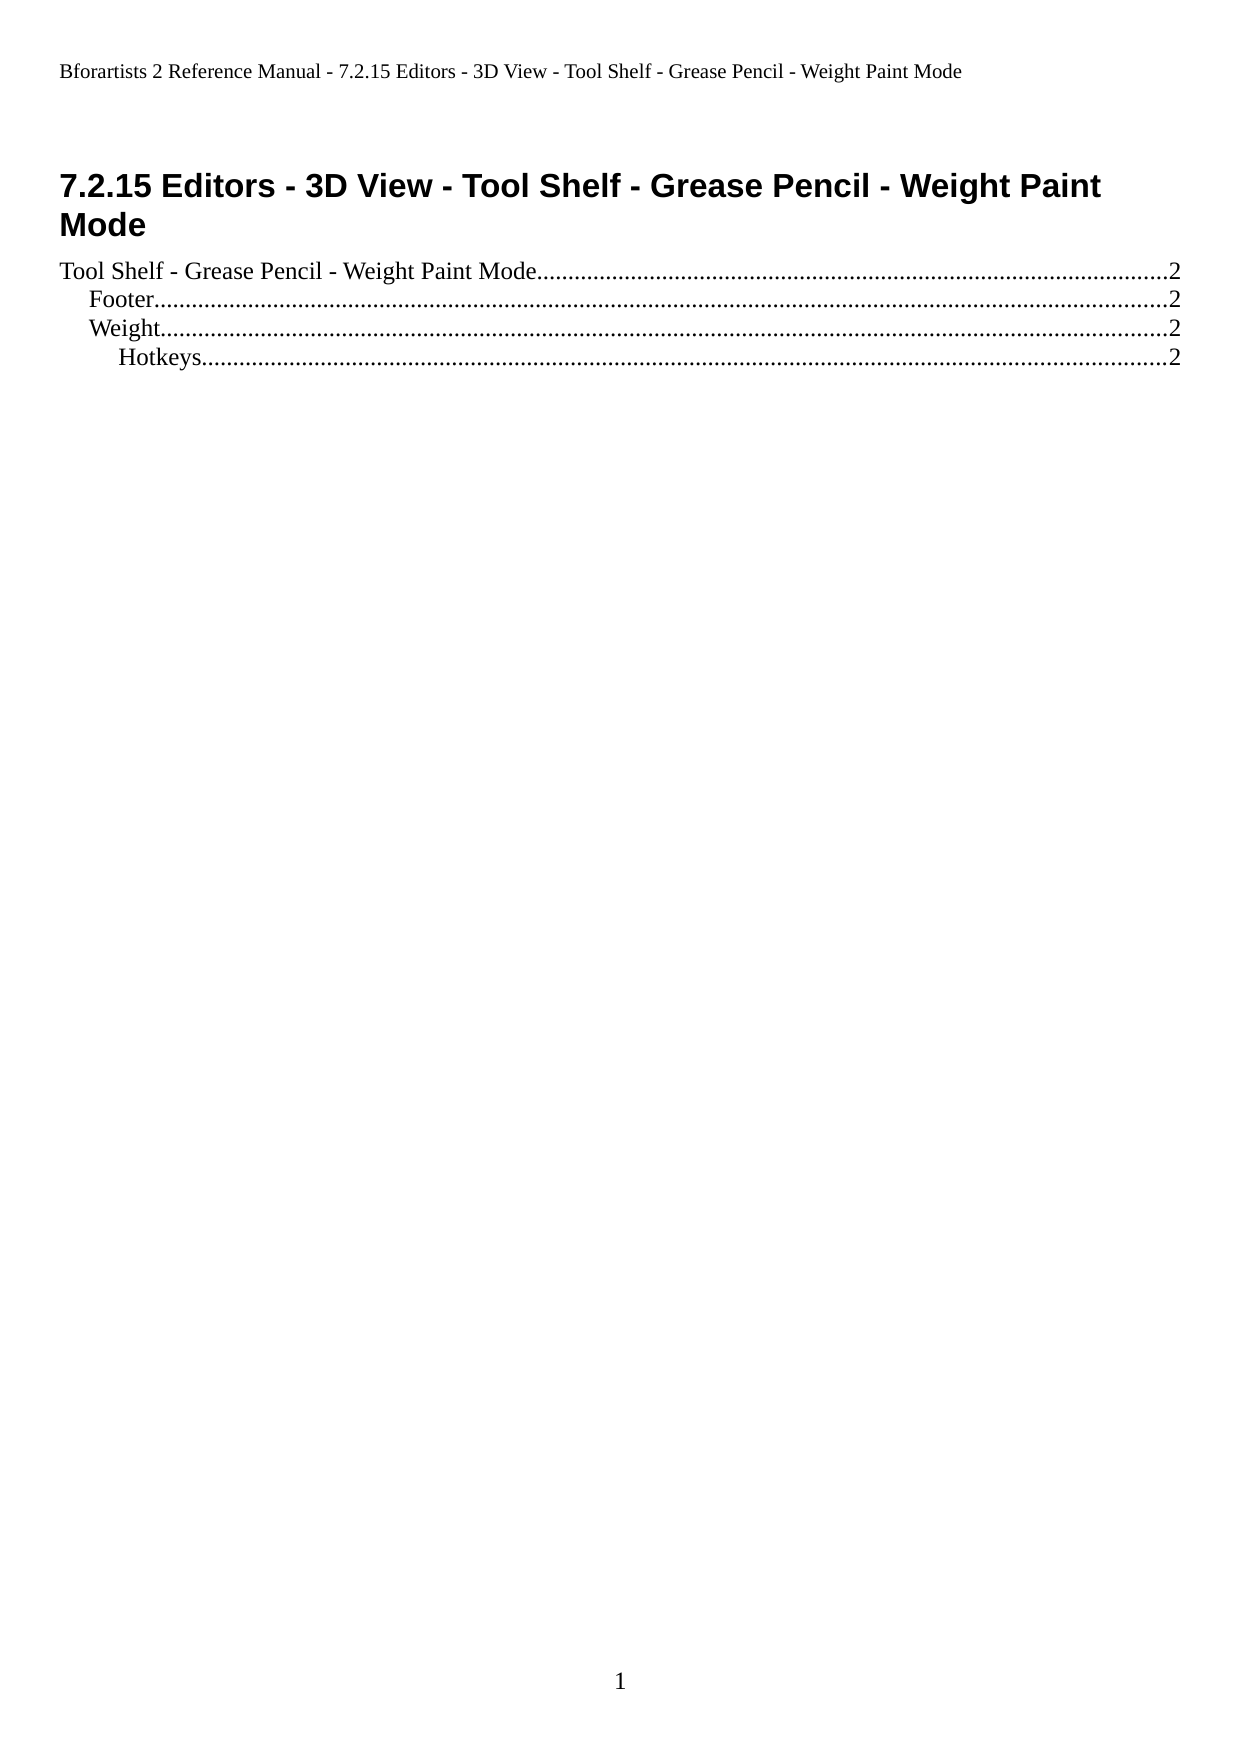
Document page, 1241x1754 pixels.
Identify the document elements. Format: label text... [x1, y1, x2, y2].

text Tool Shelf - Grease Pencil - Weight Paint Mode 2 [59, 256, 1181, 284]
text Hotkeys 2 [118, 342, 1181, 371]
text Footer 2 [88, 284, 1181, 313]
subtitle 7.2.15 Editors - 3D View - Tool Shelf - Grease Pencil - Weight Paint Mode [59, 166, 1181, 243]
text Weight 2 [88, 313, 1181, 342]
